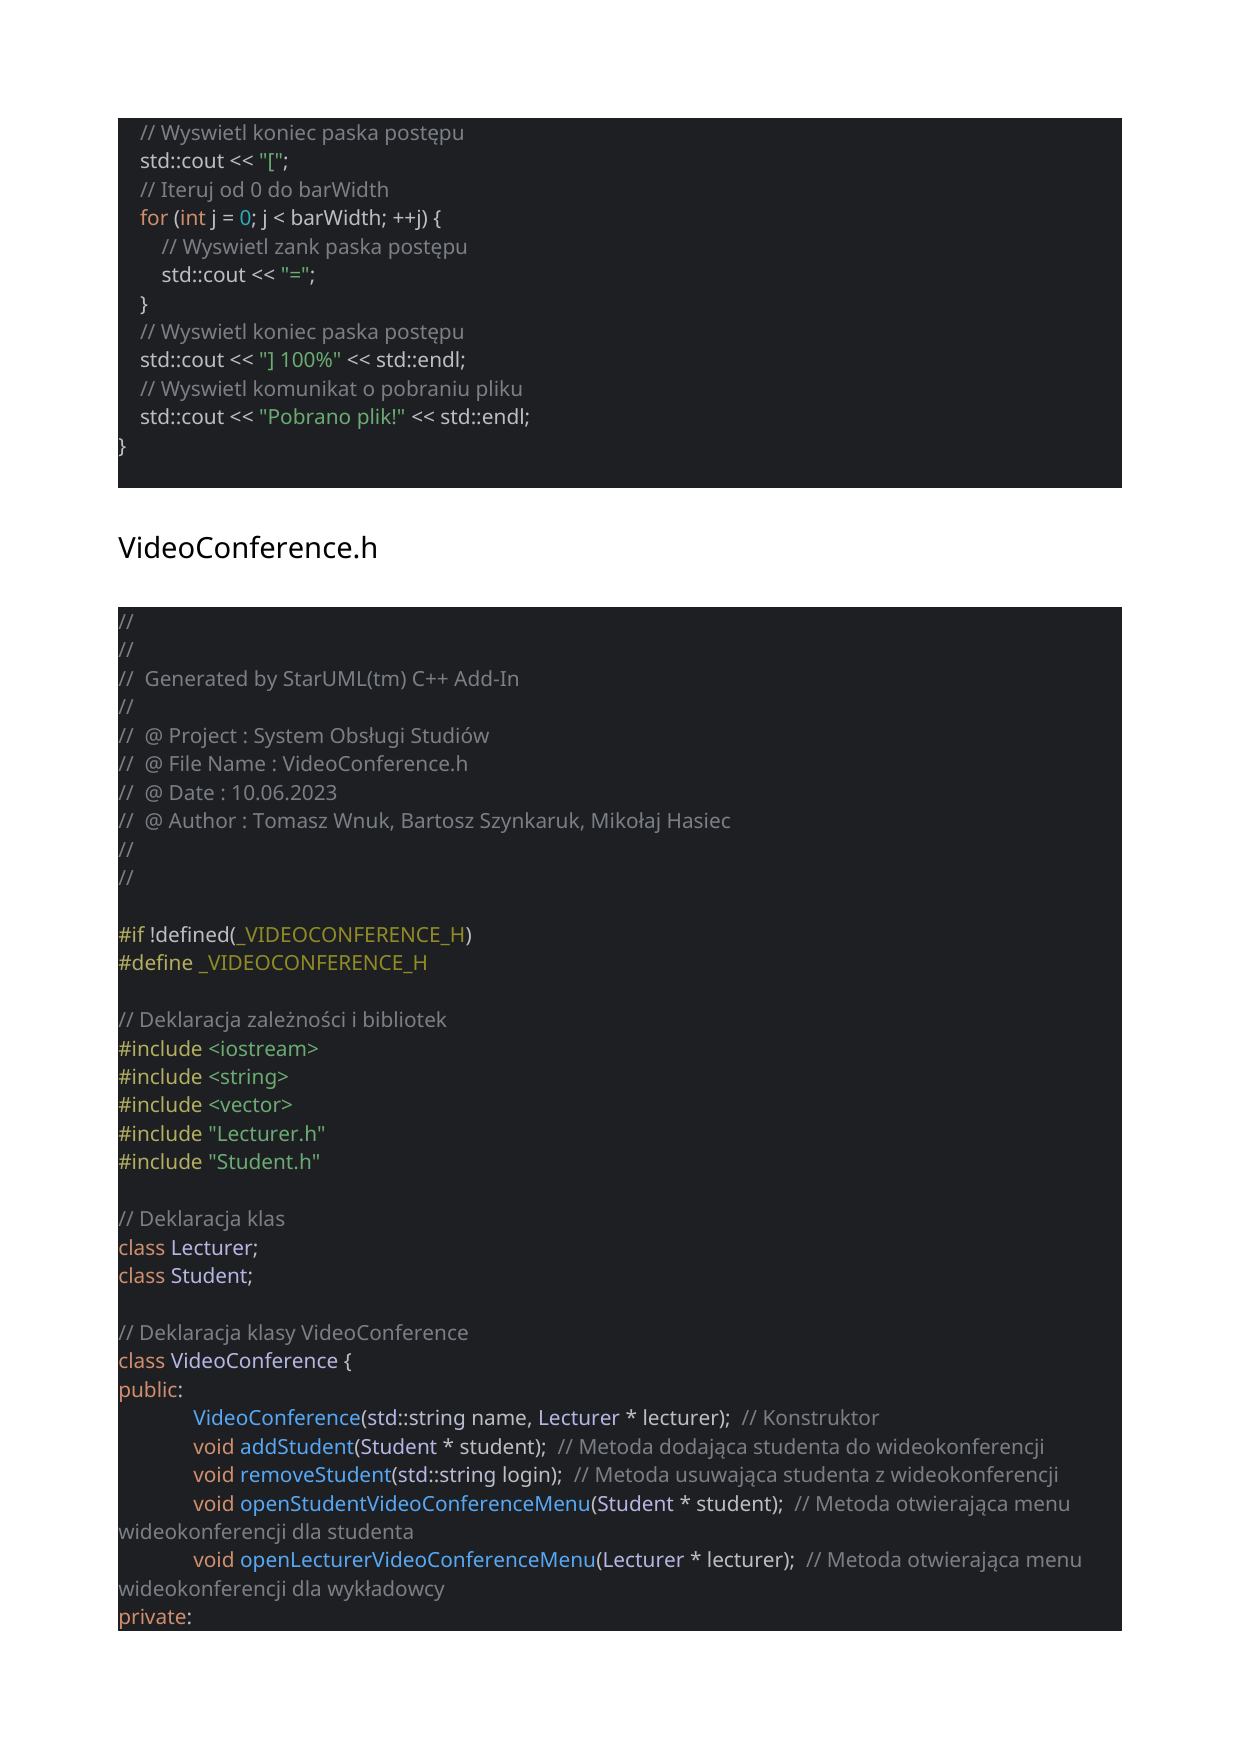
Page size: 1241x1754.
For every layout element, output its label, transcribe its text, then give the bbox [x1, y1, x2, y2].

text // Wyswietl koniec paska postępu std::cout << "["; // Iteruj od 0 do barWidth for (int j = 0; j < barWidth; ++j) { // Wyswietl zank paska postępu std::cout << "="; } // Wyswietl koniec paska postępu std::cout << "] 100%" << std::endl; // Wyswietl komunikat o pobraniu pliku std::cout << "Pobrano plik!" << std::endl; } [118, 118, 1122, 488]
text VideoConference.h [118, 528, 1122, 567]
text // // // Generated by StarUML(tm) C++ Add-In // // @ Project : System Obsługi Studiów // @ File Name : VideoConference.h // @ Date : 10.06.2023 // @ Author : Tomasz Wnuk, Bartosz Szynkaruk, Mikołaj Hasiec // // #if !defined(_VIDEOCONFERENCE_H) #define _VIDEOCONFERENCE_H // Deklaracja zależności i bibliotek #include <iostream> #include <string> #include <vector> #include "Lecturer.h" #include "Student.h" // Deklaracja klas class Lecturer; class Student; // Deklaracja klasy VideoConference class VideoConference { public: VideoConference(std::string name, Lecturer * lecturer); // Konstruktor void addStudent(Student * student); // Metoda dodająca studenta do wideokonferencji void removeStudent(std::string login); // Metoda usuwająca studenta z wideokonferencji void openStudentVideoConferenceMenu(Student * student); // Metoda otwierająca menu wideokonferencji dla studenta void openLecturerVideoConferenceMenu(Lecturer * lecturer); // Metoda otwierająca menu wideokonferencji dla wykładowcy private: [118, 607, 1122, 1631]
